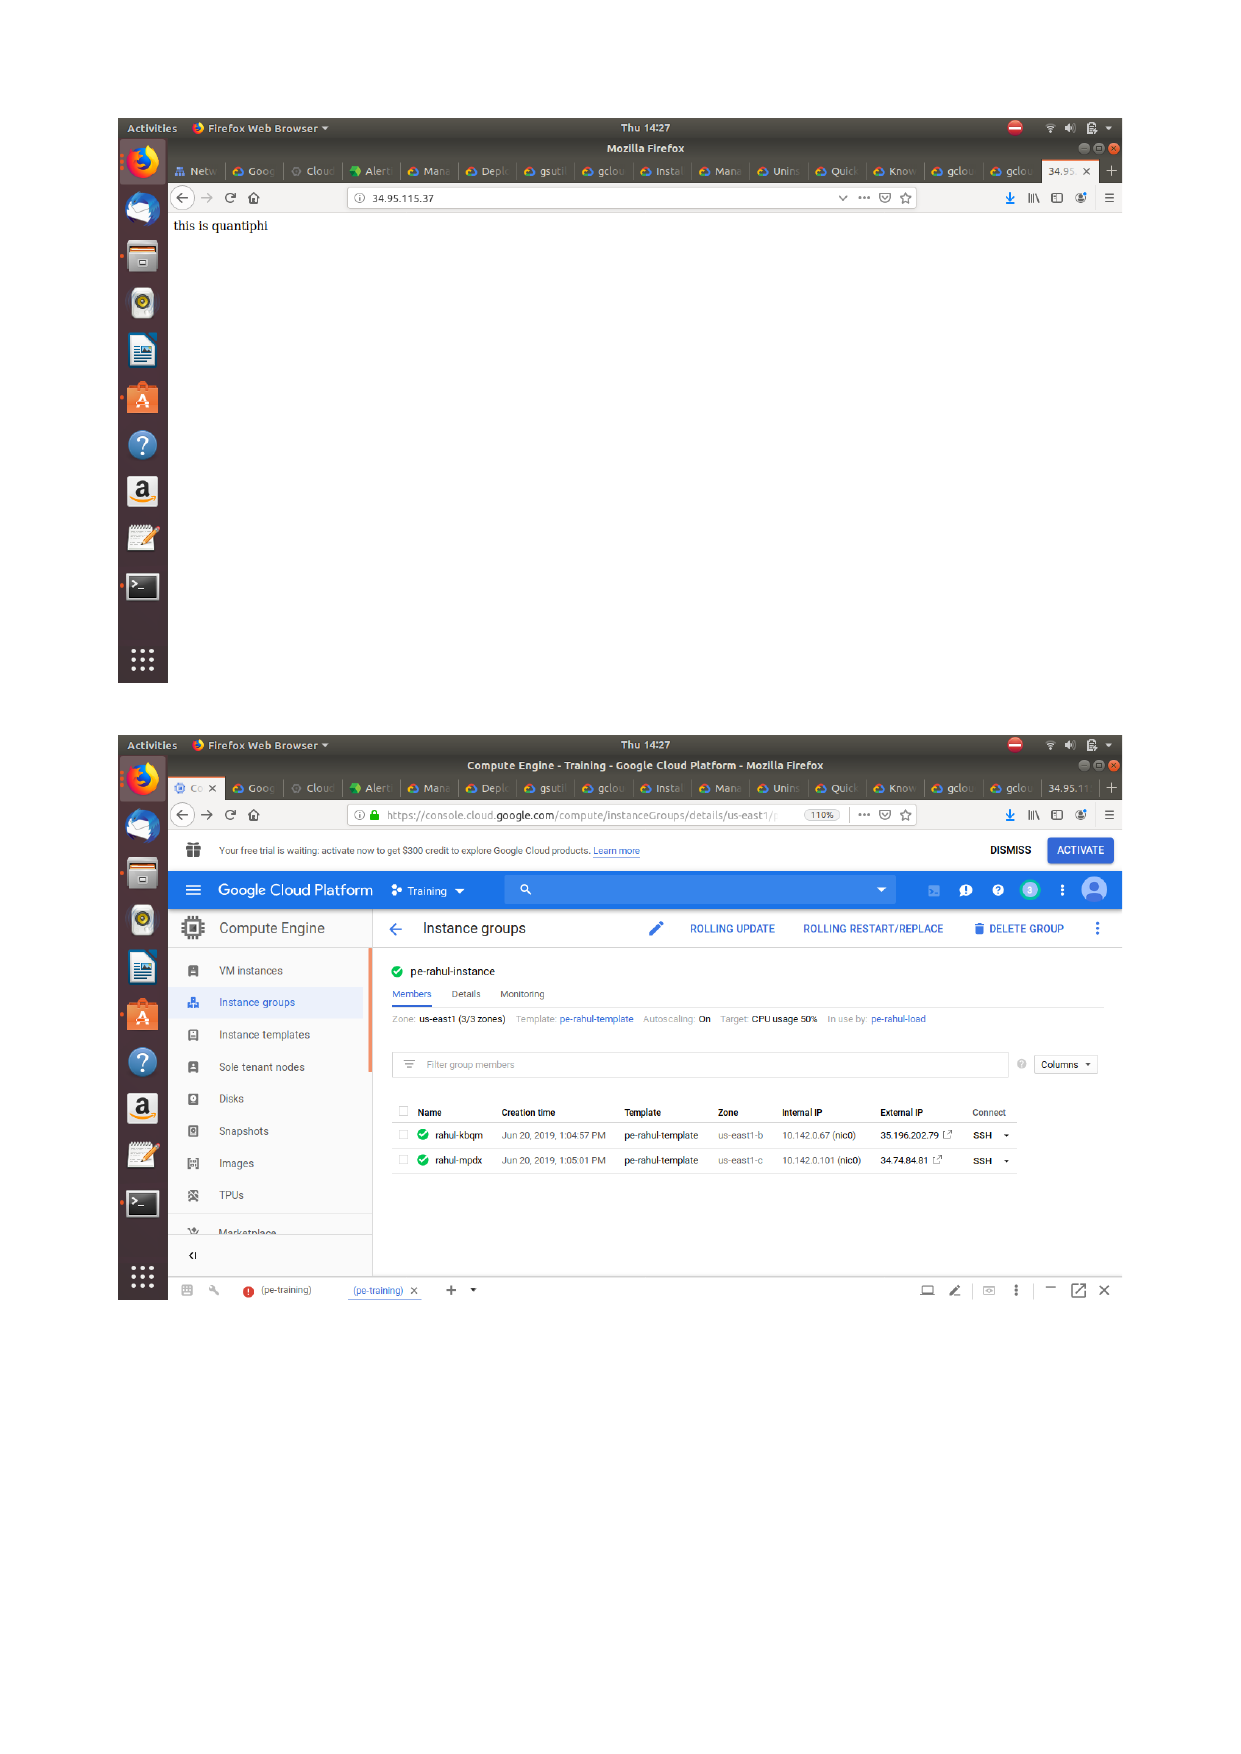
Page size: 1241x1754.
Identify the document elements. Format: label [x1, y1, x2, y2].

picture [118, 735, 1123, 1300]
picture [118, 118, 1123, 683]
